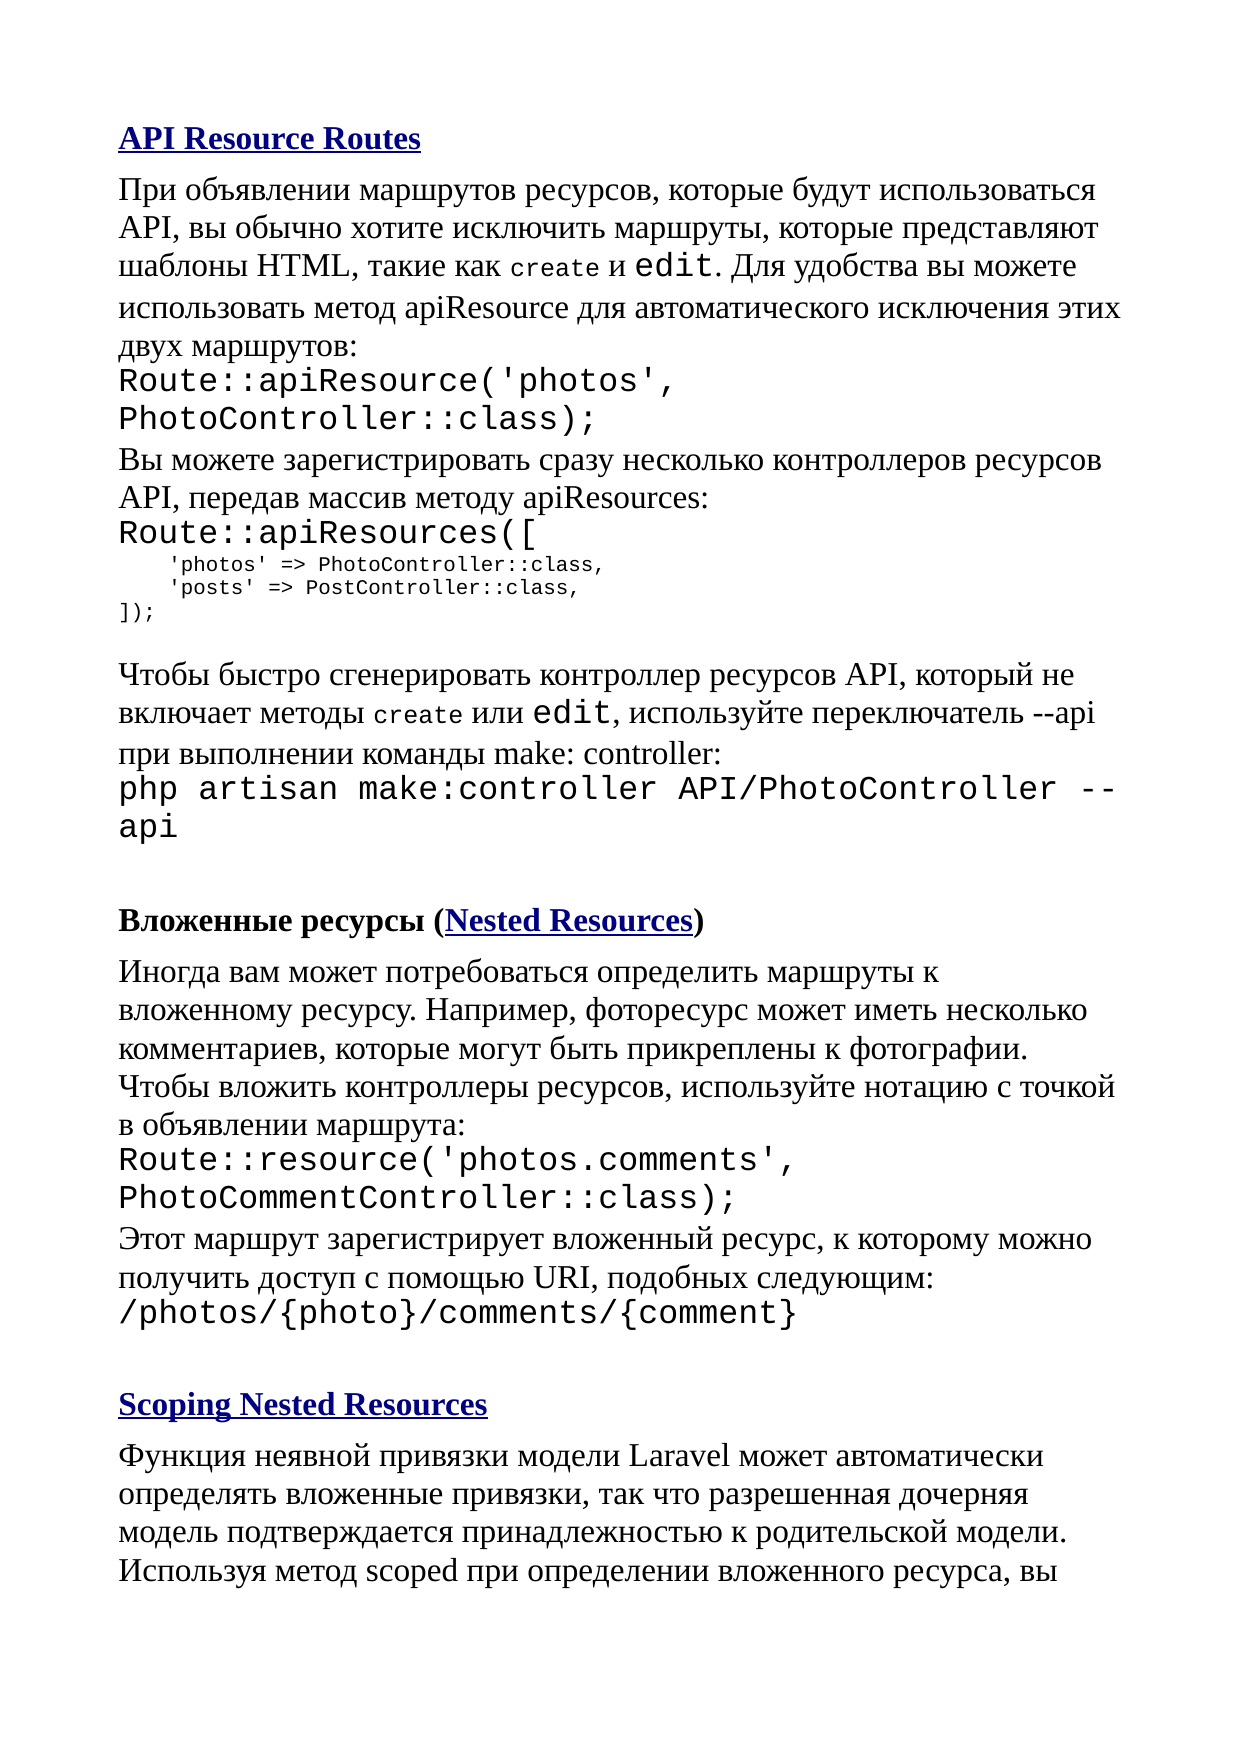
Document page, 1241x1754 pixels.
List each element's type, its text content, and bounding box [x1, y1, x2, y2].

text При объявлении маршрутов ресурсов, которые будут использоваться API, вы обычно хотите исключить маршруты, которые представляют шаблоны HTML, такие как create и edit. Для удобства вы можете использовать метод apiResource для автоматического исключения этих двух маршрутов: [118, 169, 1122, 363]
text ]); [118, 601, 1122, 624]
subtitle API Resource Routes [118, 118, 1122, 156]
subtitle Вложенные ресурсы (Nested Resources) [118, 901, 1122, 939]
text Функция неявной привязки модели Laravel может автоматически определять вложенные привязки, так что разрешенная дочерняя модель подтверждается принадлежностью к родительской модели. Используя метод scoped при определении вложенного ресурса, вы [118, 1435, 1122, 1588]
text Чтобы быстро сгенерировать контроллер ресурсов API, который не включает методы create или edit, используйте переключатель --api при выполнении команды make: controller: [118, 654, 1122, 772]
text php artisan make:controller API/PhotoController --api [118, 772, 1122, 848]
text /photos/{photo}/comments/{comment} [118, 1295, 1122, 1333]
text Этот маршрут зарегистрирует вложенный ресурс, к которому можно получить доступ с помощью URI, подобных следующим: [118, 1219, 1122, 1295]
text Route::apiResources([ [118, 516, 1122, 554]
subtitle Scoping Nested Resources [118, 1384, 1122, 1422]
text Route::resource('photos.comments', PhotoCommentController::class); [118, 1143, 1122, 1219]
text Иногда вам может потребоваться определить маршруты к вложенному ресурсу. Например, фоторесурс может иметь несколько комментариев, которые могут быть прикреплены к фотографии. Чтобы вложить контроллеры ресурсов, используйте нотацию с точкой в объявлении маршрута: [118, 951, 1122, 1143]
text 'photos' => PhotoController::class, [118, 554, 1122, 577]
text Вы можете зарегистрировать сразу несколько контроллеров ресурсов API, передав массив методу apiResources: [118, 439, 1122, 516]
text Route::apiResource('photos', PhotoController::class); [118, 363, 1122, 439]
text 'posts' => PostController::class, [118, 577, 1122, 601]
